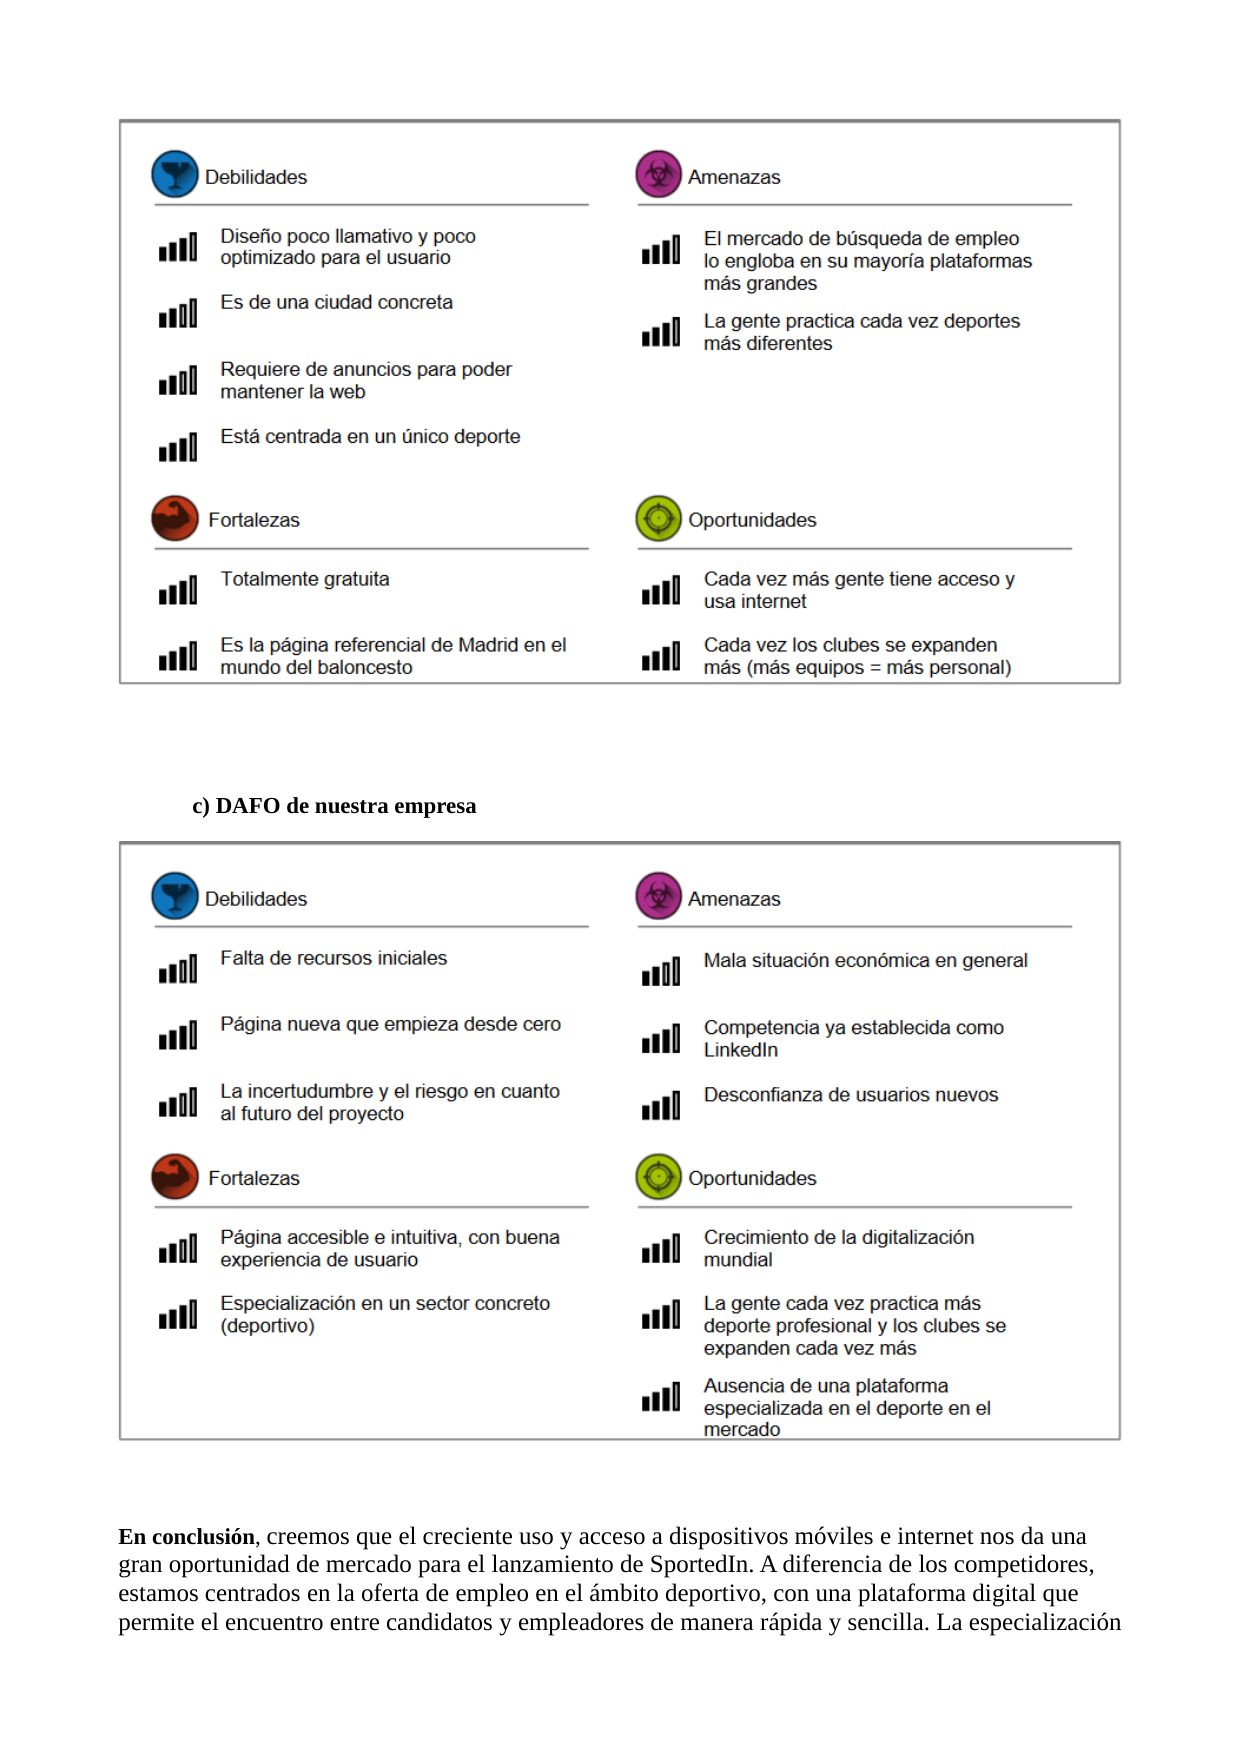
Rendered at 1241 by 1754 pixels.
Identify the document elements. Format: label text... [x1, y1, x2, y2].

picture [118, 118, 1123, 687]
text En conclusión, creemos que el creciente uso y acceso a dispositivos móviles e internet nos da una gran oportunidad de mercado para el lanzamiento de SportedIn. A diferencia de los competidores, estamos centrados en la oferta de empleo en el ámbito deportivo, con una plataforma digital que permite el encuentro entre candidatos y empleadores de manera rápida y sencilla. La especialización [118, 1521, 1122, 1636]
text c) DAFO de nuestra empresa [118, 792, 1122, 818]
picture [118, 841, 1123, 1442]
